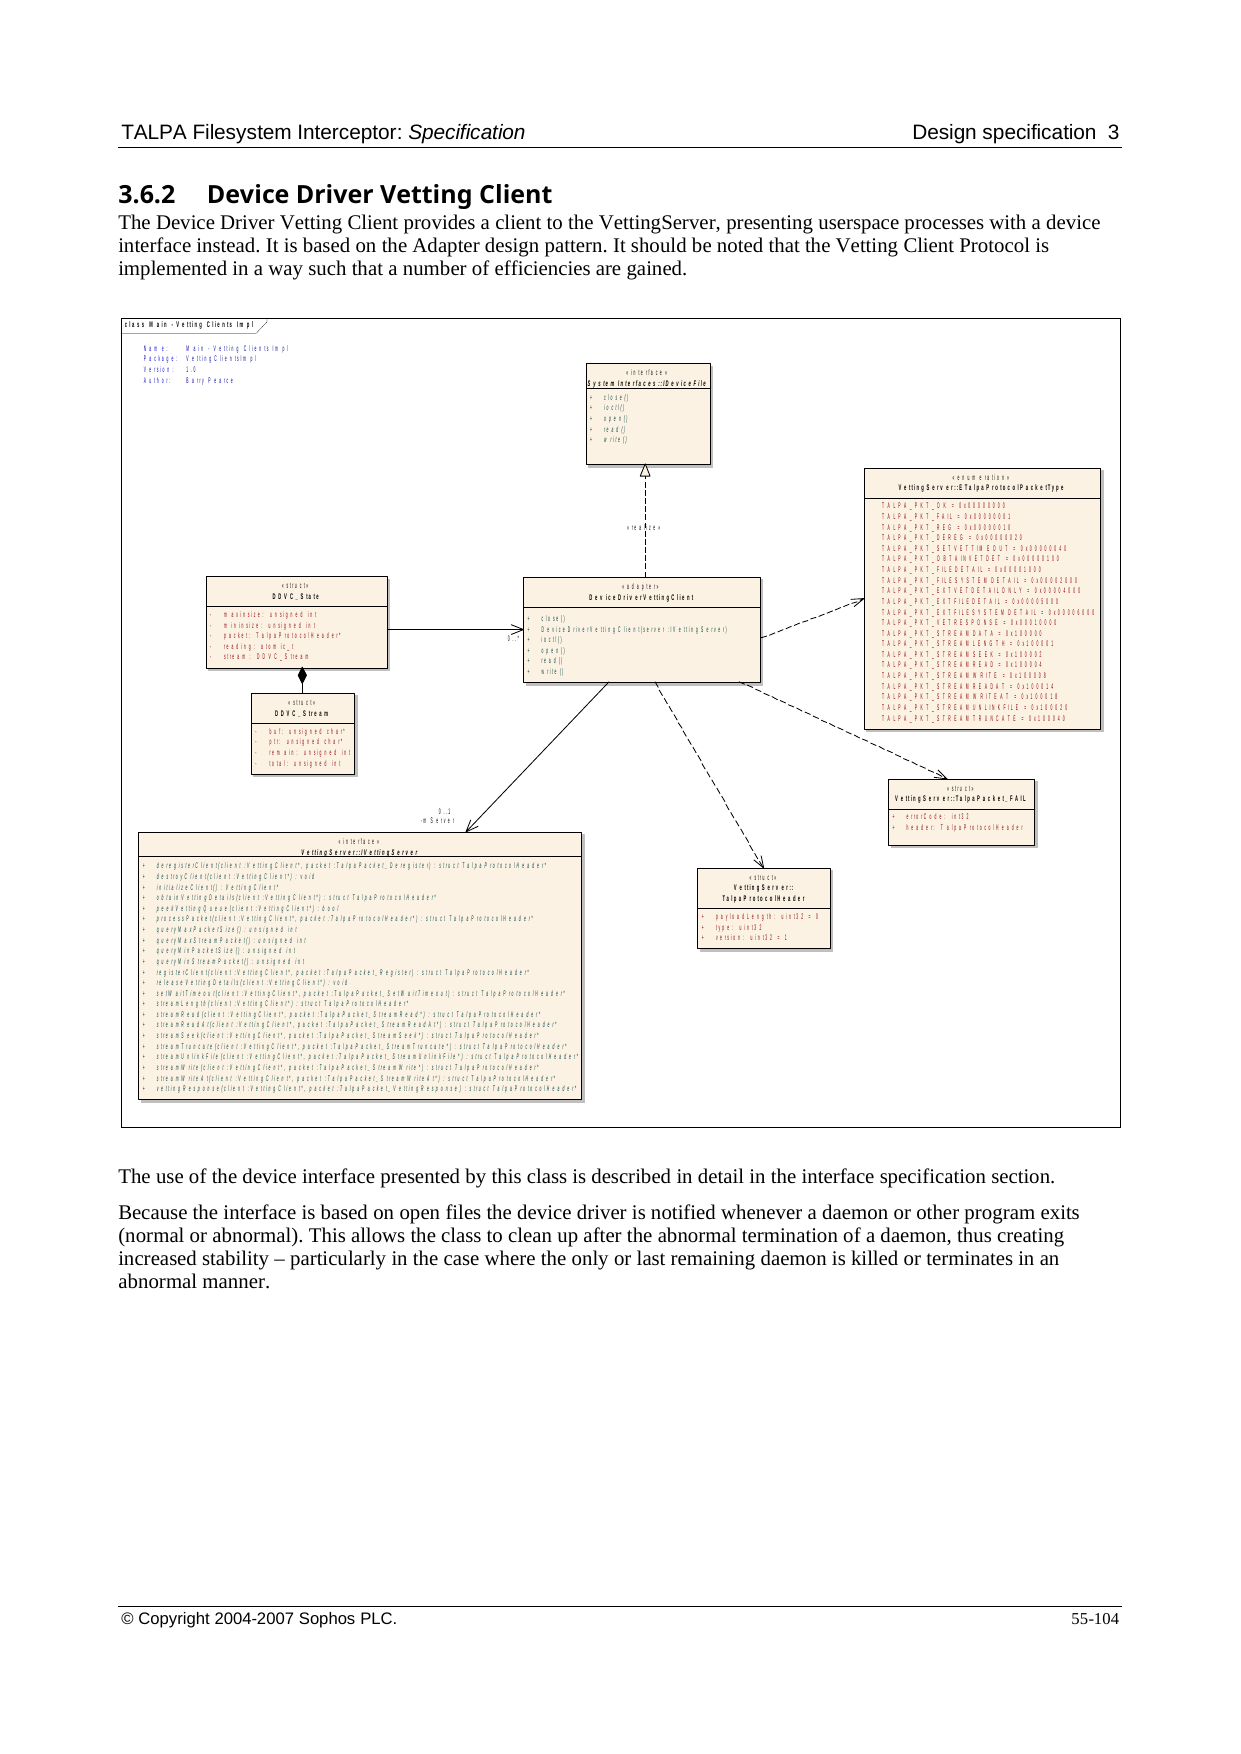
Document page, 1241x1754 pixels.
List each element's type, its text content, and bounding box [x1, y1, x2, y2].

text The use of the device interface presented by this class is described in detail in the interface specification section. [118, 1165, 1122, 1188]
subtitle Device Driver Vetting Client [118, 177, 1122, 211]
text The Device Driver Vetting Client provides a client to the VettingServer, presenting userspace processes with a device interface instead. It is based on the Adapter design pattern. It should be noted that the Vetting Client Protocol is implemented in a way such that a number of efficiencies are gained. [118, 211, 1122, 280]
text Because the interface is based on open files the device driver is notified whenever a daemon or other program exits (normal or abnormal). This allows the class to clean up after the abnormal termination of a daemon, thus creating increased stability – particularly in the case where the only or last remaining daemon is killed or terminates in an abnormal manner. [118, 1201, 1122, 1293]
